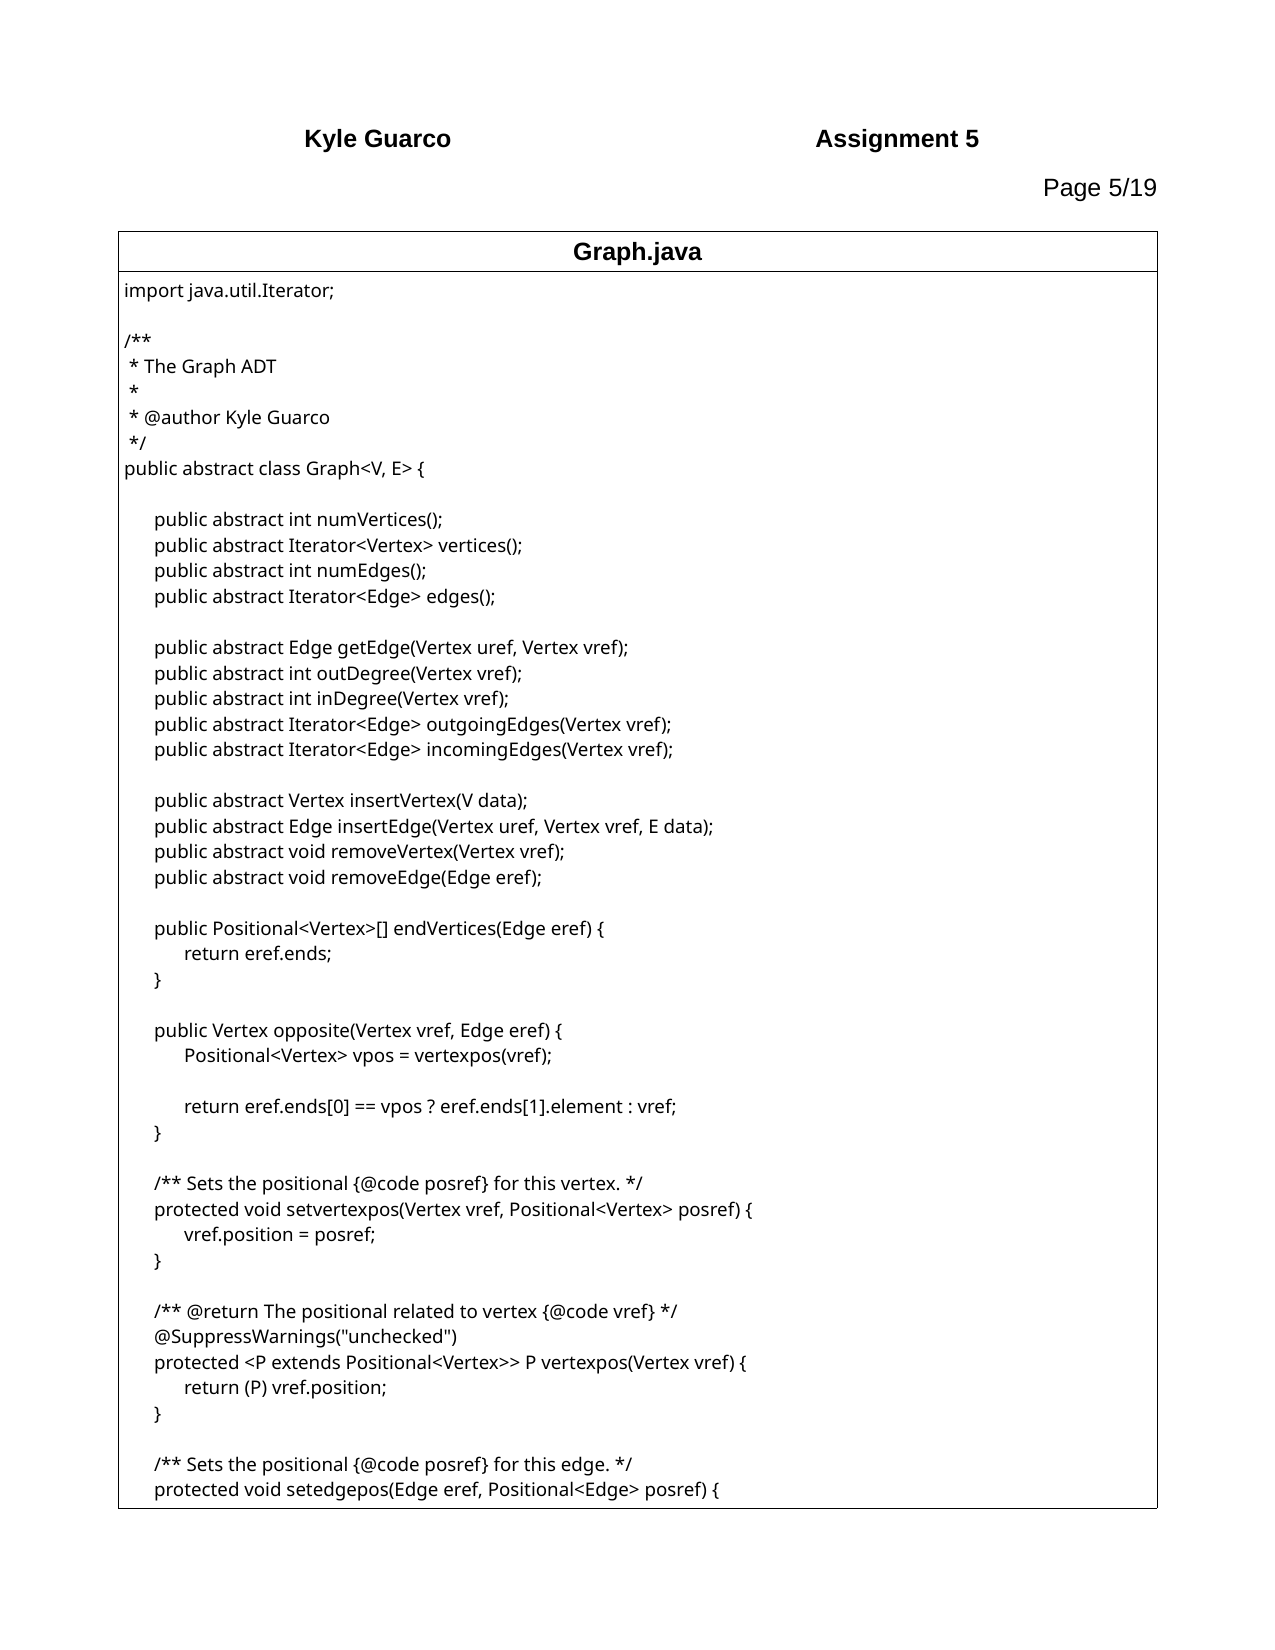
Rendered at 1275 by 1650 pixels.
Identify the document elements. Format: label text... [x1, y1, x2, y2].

table_cell import java.util.Iterator; /** * The Graph ADT * * @author Kyle Guarco */ public abstract class Graph<V, E> { public abstract int numVertices(); public abstract Iterator<Vertex> vertices(); public abstract int numEdges(); public abstract Iterator<Edge> edges(); public abstract Edge getEdge(Vertex uref, Vertex vref); public abstract int outDegree(Vertex vref); public abstract int inDegree(Vertex vref); public abstract Iterator<Edge> outgoingEdges(Vertex vref); public abstract Iterator<Edge> incomingEdges(Vertex vref); public abstract Vertex insertVertex(V data); public abstract Edge insertEdge(Vertex uref, Vertex vref, E data); public abstract void removeVertex(Vertex vref); public abstract void removeEdge(Edge eref); public Positional<Vertex>[] endVertices(Edge eref) { return eref.ends; } public Vertex opposite(Vertex vref, Edge eref) { Positional<Vertex> vpos = vertexpos(vref); return eref.ends[0] == vpos ? eref.ends[1].element : vref; } /** Sets the positional {@code posref} for this vertex. */ protected void setvertexpos(Vertex vref, Positional<Vertex> posref) { vref.position = posref; } /** @return The positional related to vertex {@code vref} */ @SuppressWarnings("unchecked") protected <P extends Positional<Vertex>> P vertexpos(Vertex vref) { return (P) vref.position; } /** Sets the positional {@code posref} for this edge. */ protected void setedgepos(Edge eref, Positional<Edge> posref) { [119, 272, 1157, 1508]
table_header Graph.java [119, 232, 1157, 271]
